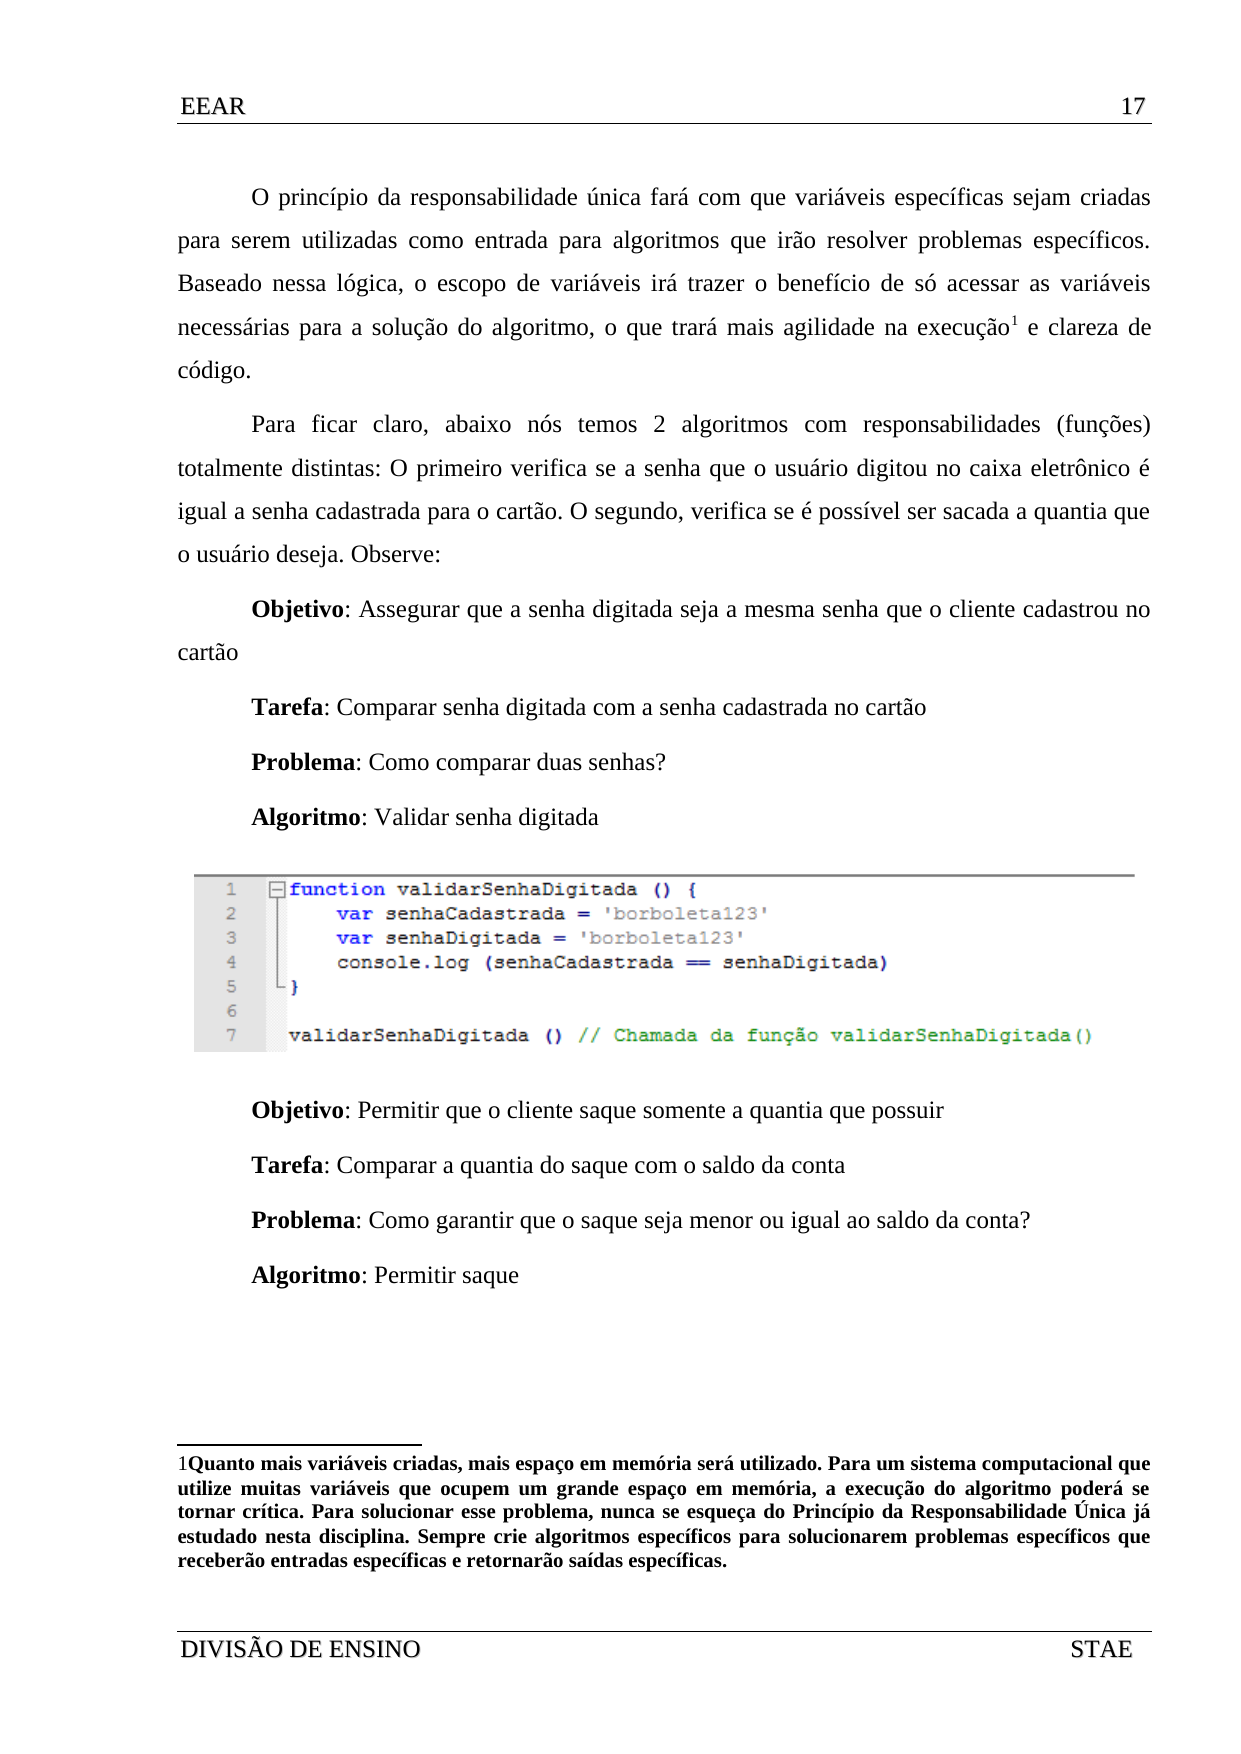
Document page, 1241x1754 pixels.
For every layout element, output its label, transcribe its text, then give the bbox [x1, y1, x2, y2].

text Tarefa: Comparar a quantia do saque com o saldo da conta [177, 1150, 1152, 1179]
text Objetivo: Permitir que o cliente saque somente a quantia que possuir [177, 1095, 1152, 1124]
text Objetivo: Assegurar que a senha digitada seja a mesma senha que o cliente cadastrou no cartão [177, 594, 1152, 666]
text Tarefa: Comparar senha digitada com a senha cadastrada no cartão [177, 692, 1152, 721]
text O princípio da responsabilidade única fará com que variáveis específicas sejam criadas para serem utilizadas como entrada para algoritmos que irão resolver problemas específicos. Baseado nessa lógica, o escopo de variáveis irá trazer o benefício de só acessar as variáveis necessárias para a solução do algoritmo, o que trará mais agilidade na execução e clareza de código. [177, 182, 1152, 383]
picture [194, 874, 1135, 1052]
text Problema: Como comparar duas senhas? [177, 747, 1152, 776]
text Para ficar claro, abaixo nós temos 2 algoritmos com responsabilidades (funções) totalmente distintas: O primeiro verifica se a senha que o usuário digitou no caixa eletrônico é igual a senha cadastrada para o cartão. O segundo, verifica se é possível ser sacada a quantia que o usuário deseja. Observe: [177, 409, 1152, 568]
text Algoritmo: Permitir saque [177, 1260, 1152, 1289]
text Algoritmo: Validar senha digitada [177, 802, 1152, 830]
text Quanto mais variáveis criadas, mais espaço em memória será utilizado. Para um sistema computacional que utilize muitas variáveis que ocupem um grande espaço em memória, a execução do algoritmo poderá se tornar crítica. Para solucionar esse problema, nunca se esqueça do Princípio da Responsabilidade Única já estudado nesta disciplina. Sempre crie algoritmos específicos para solucionarem problemas específicos que receberão entradas específicas e retornarão saídas específicas. [177, 1451, 1152, 1572]
text Problema: Como garantir que o saque seja menor ou igual ao saldo da conta? [177, 1205, 1152, 1234]
